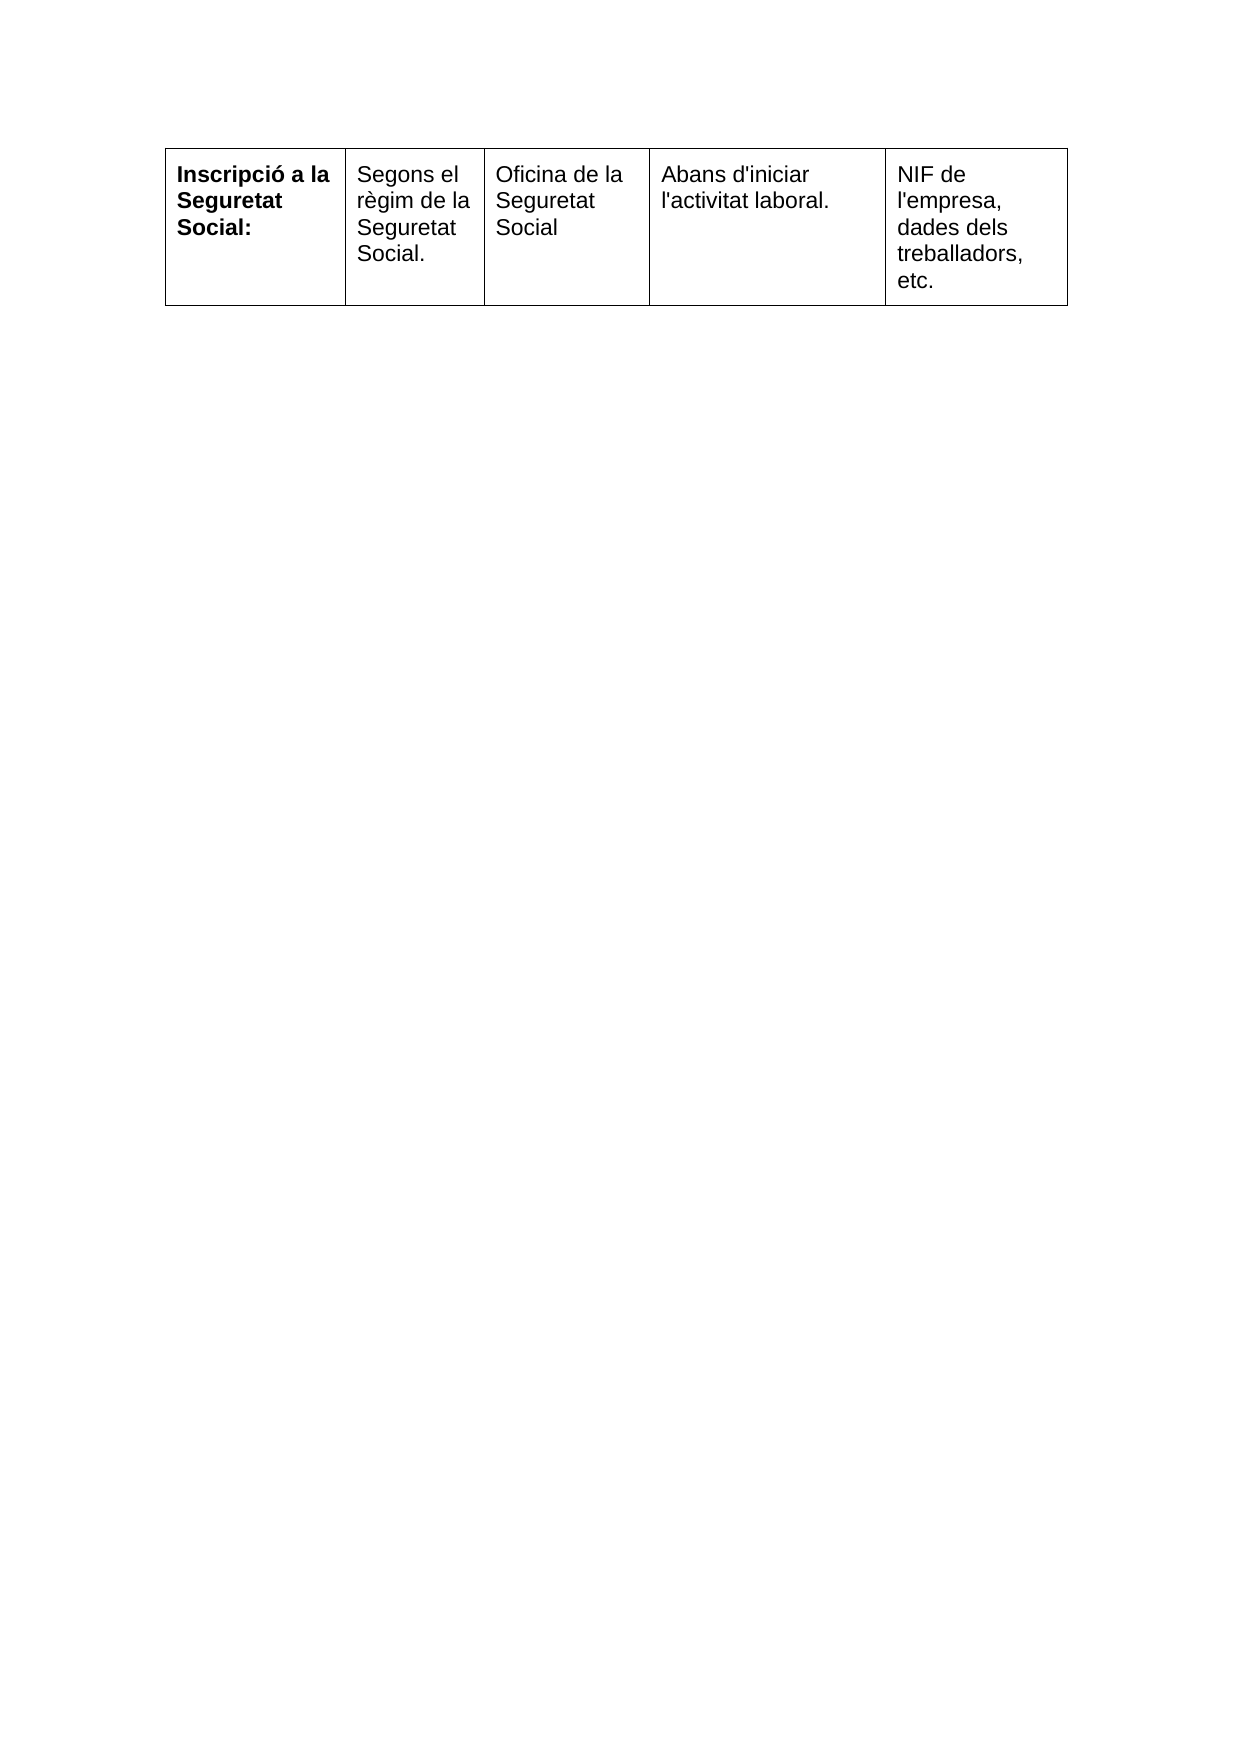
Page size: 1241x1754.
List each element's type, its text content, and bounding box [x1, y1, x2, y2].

table_cell Oficina de la Seguretat Social [485, 149, 649, 305]
table_cell NIF de l'empresa, dades dels treballadors, etc. [886, 149, 1067, 305]
table_cell Segons el règim de la Seguretat Social. [346, 149, 484, 305]
table_cell Abans d'iniciar l'activitat laboral. [650, 149, 885, 305]
table_cell Inscripció a la Seguretat Social: [166, 149, 345, 305]
